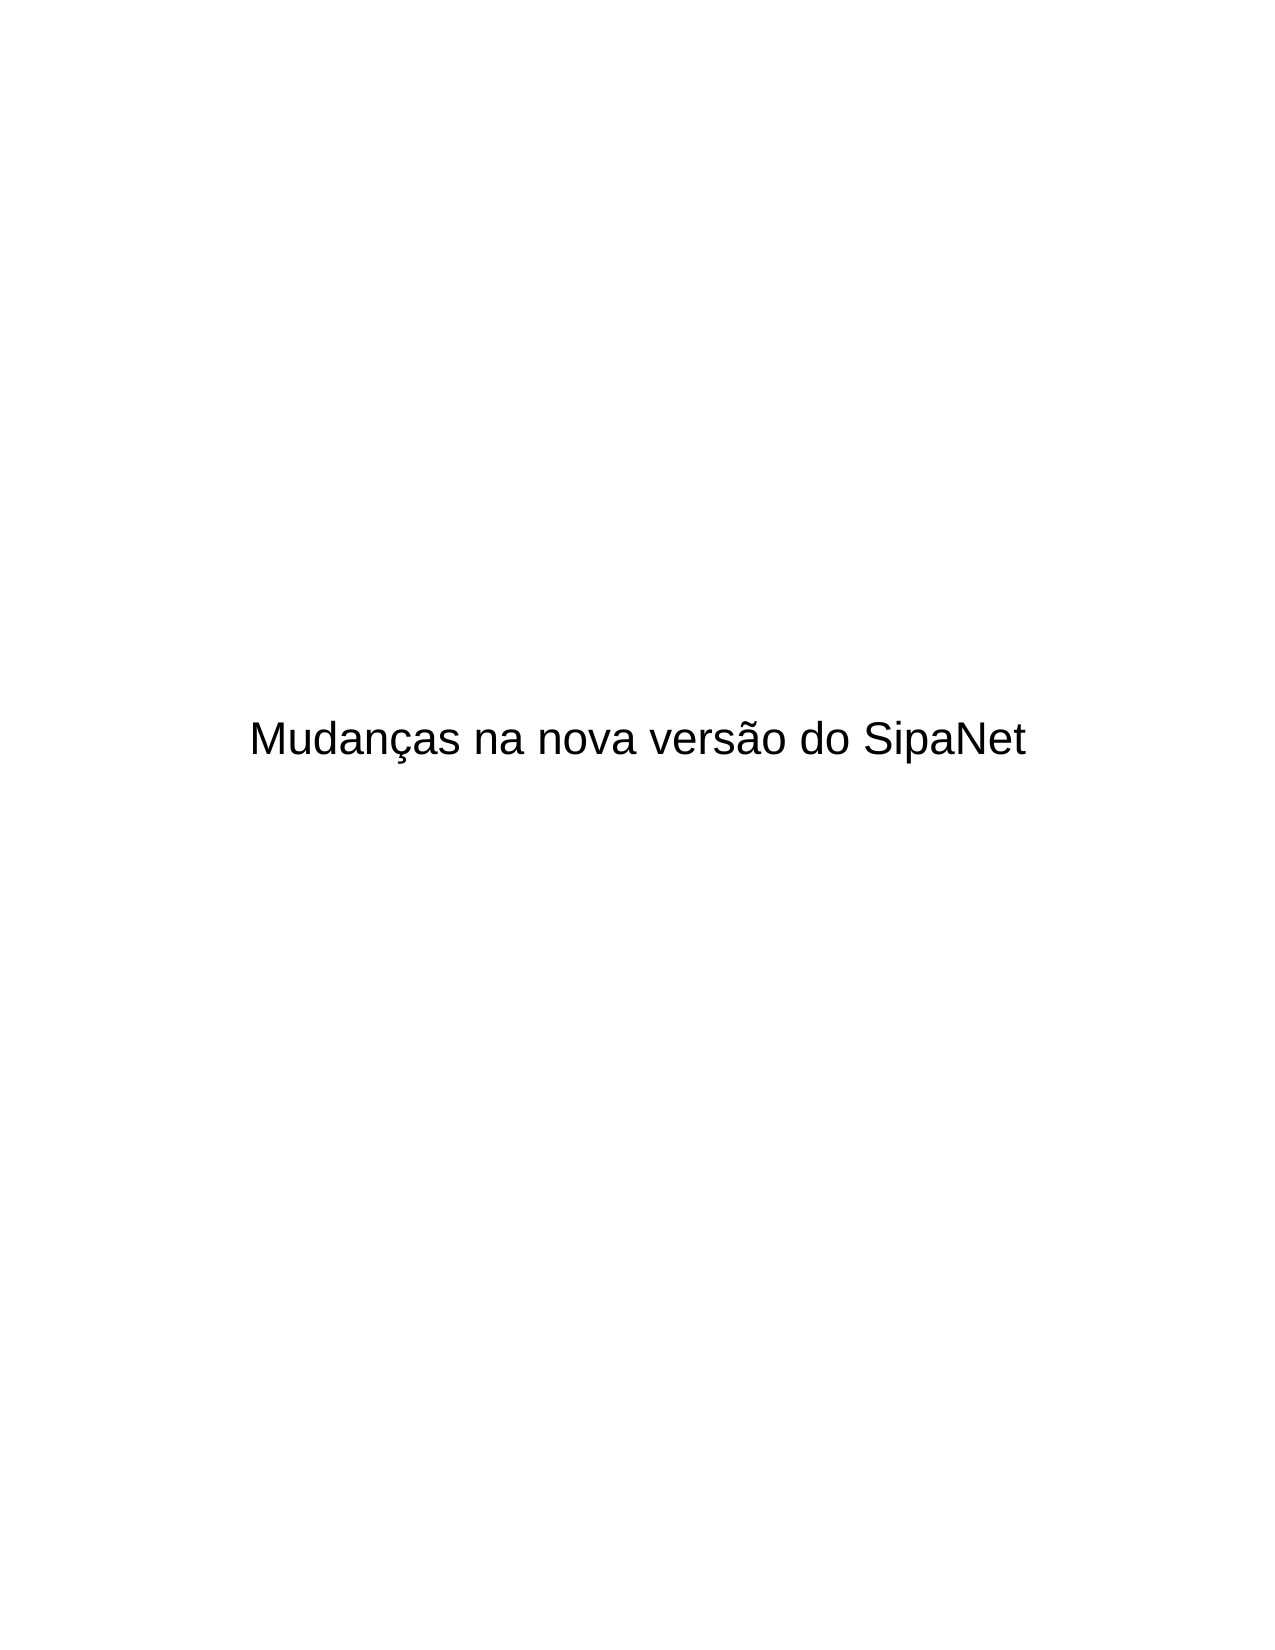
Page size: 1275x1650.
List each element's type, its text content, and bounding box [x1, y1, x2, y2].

subtitle Mudanças na nova versão do SipaNet [118, 711, 1157, 764]
